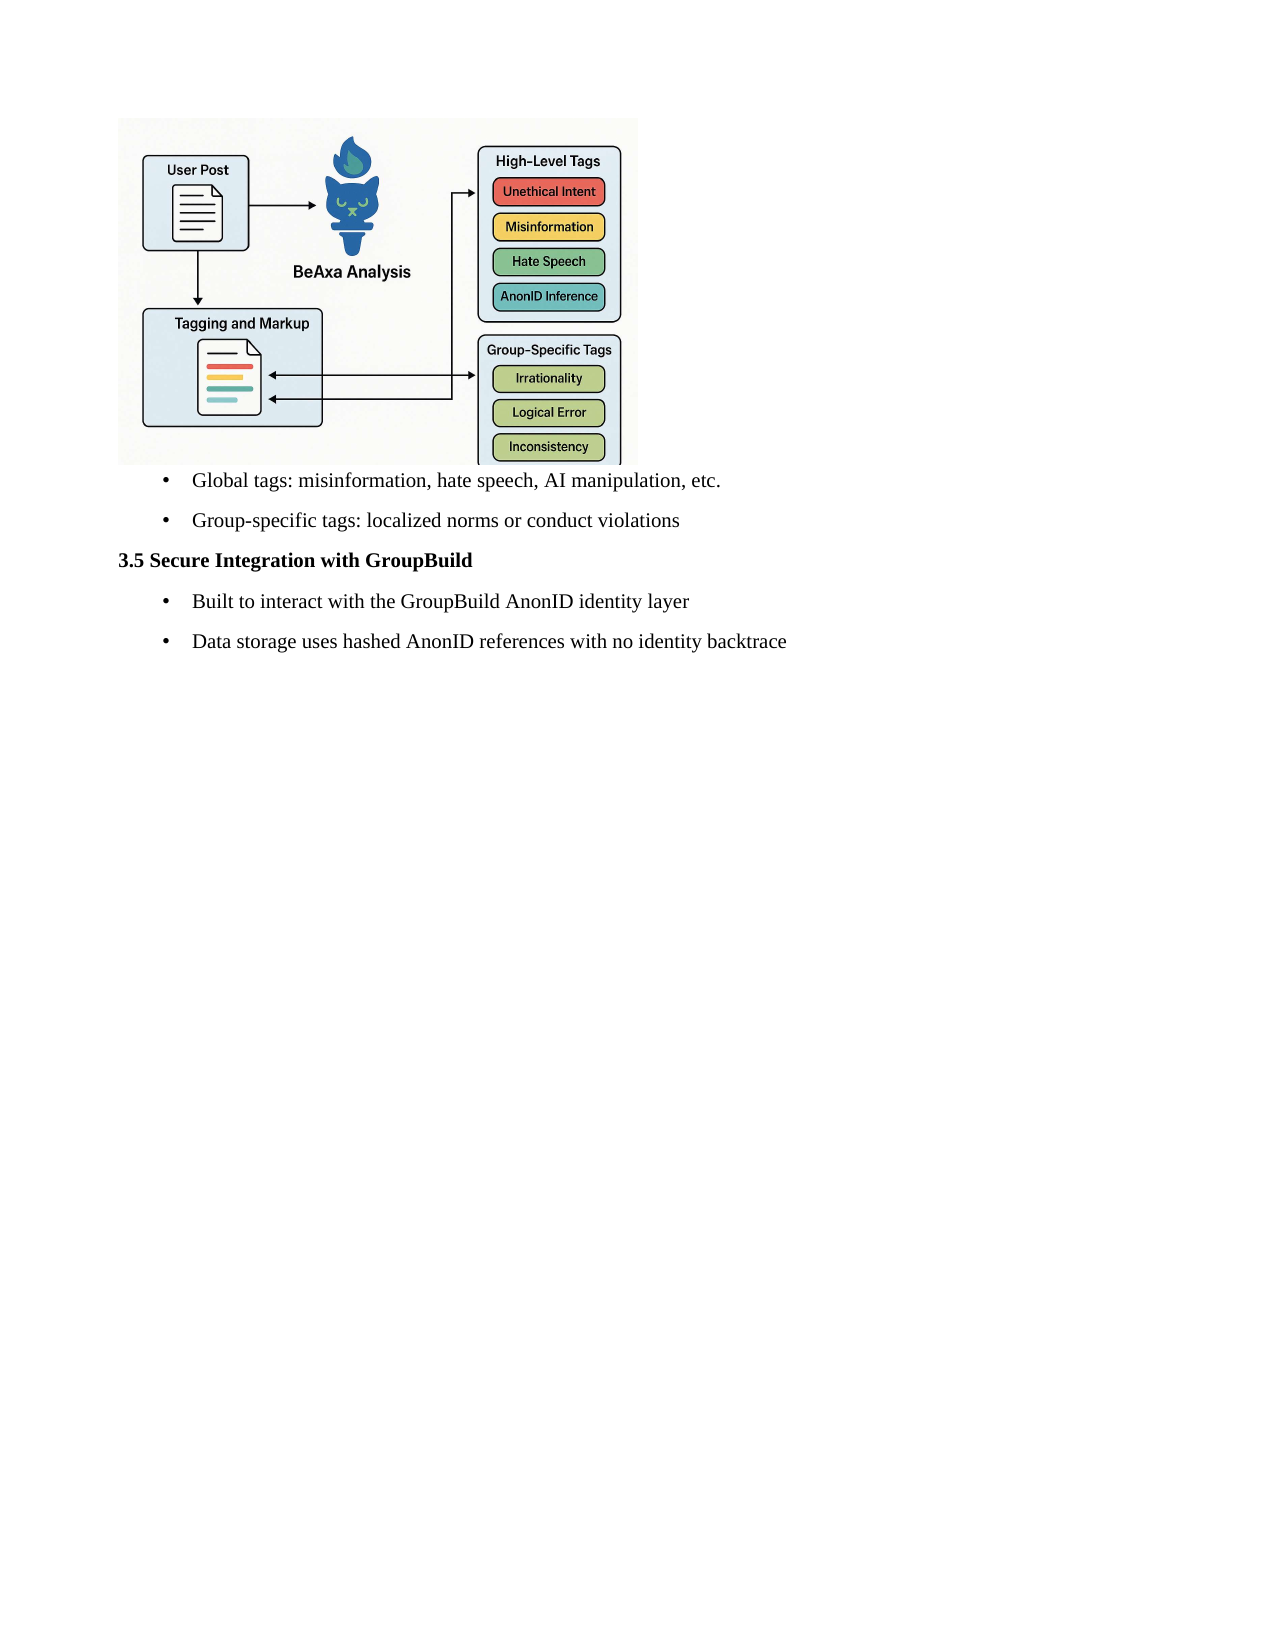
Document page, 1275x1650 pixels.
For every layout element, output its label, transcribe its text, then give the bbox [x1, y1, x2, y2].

list Global tags: misinformation, hate speech, AI manipulation, etc. [162, 118, 1157, 492]
text 3.5 Secure Integration with GroupBuild [118, 548, 1157, 572]
list Data storage uses hashed AnonID references with no identity backtrace [162, 629, 1157, 653]
list Built to interact with the GroupBuild AnonID identity layer [162, 588, 1157, 613]
list Group-specific tags: localized norms or conduct violations [162, 508, 1157, 532]
picture [118, 118, 638, 465]
